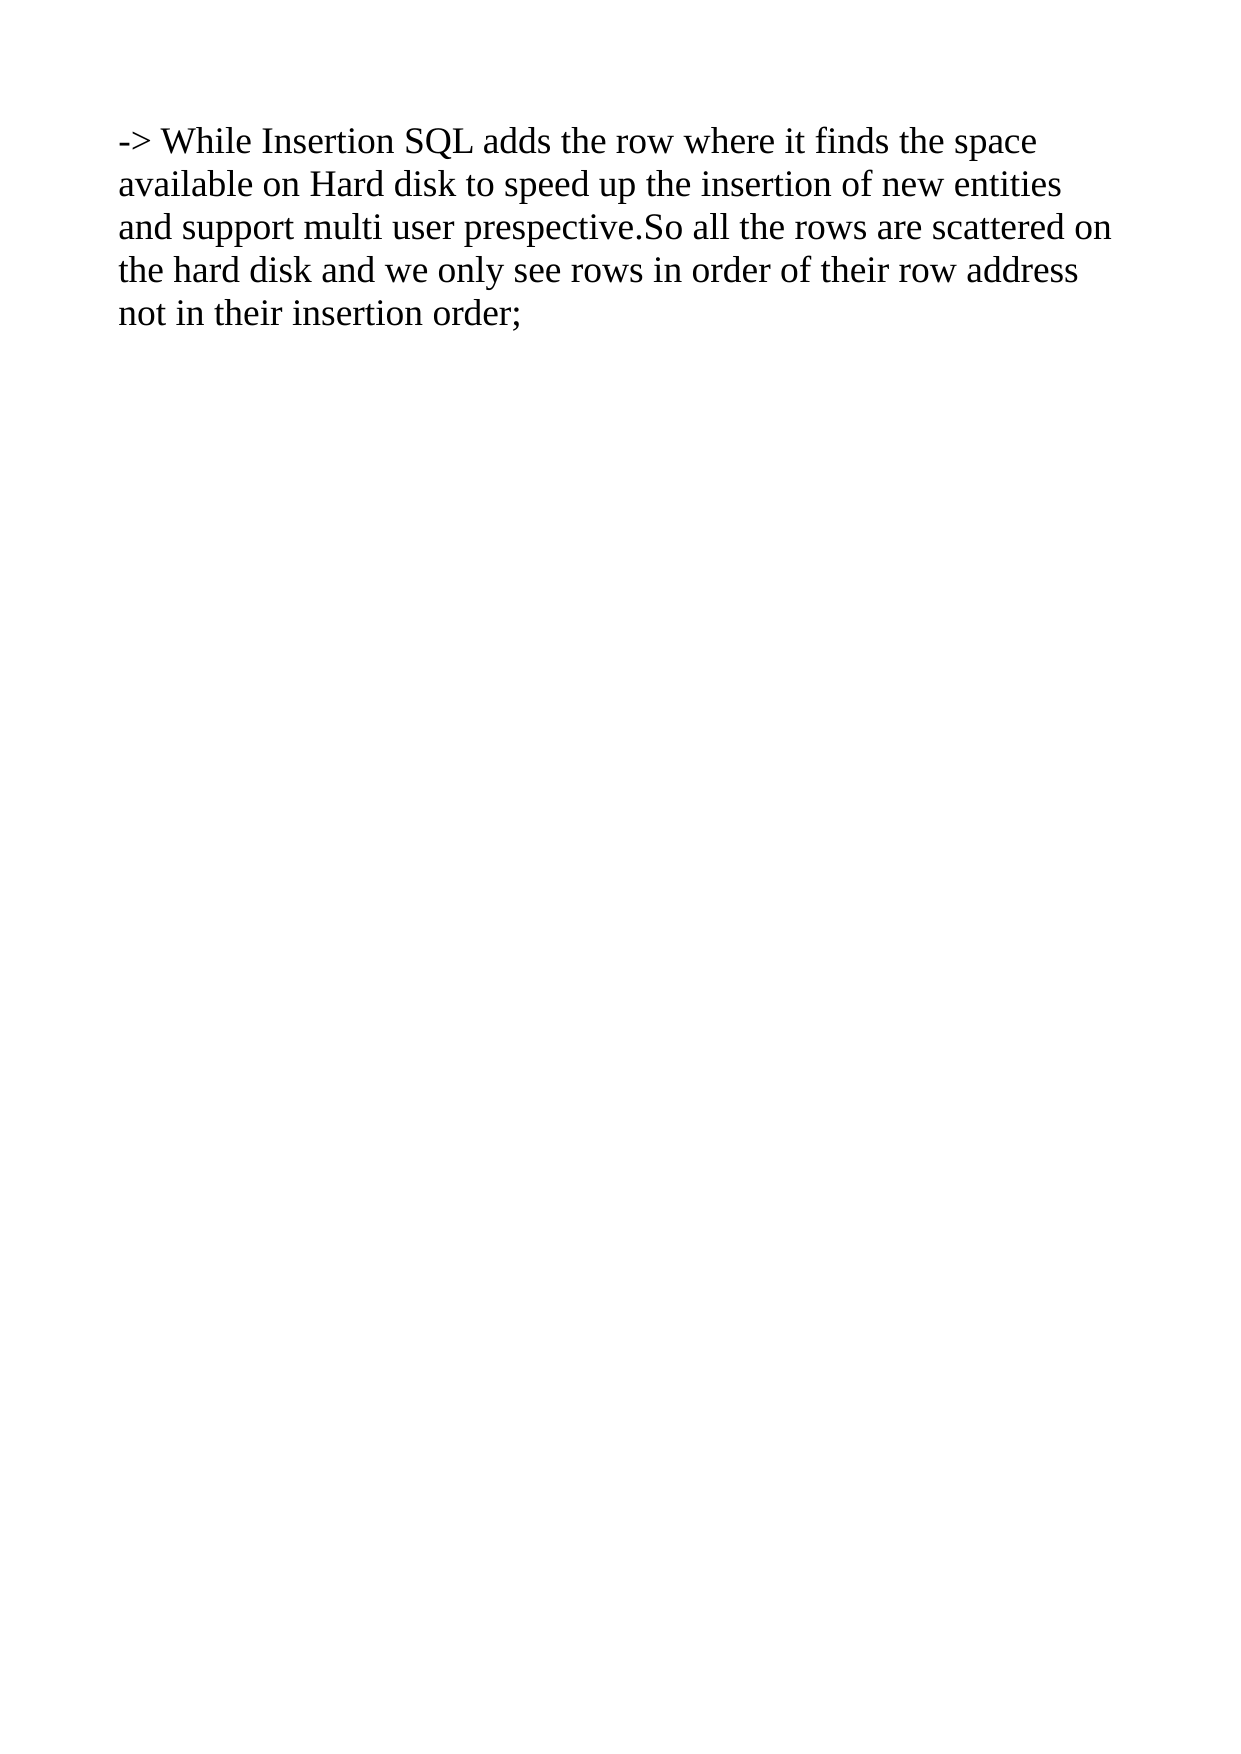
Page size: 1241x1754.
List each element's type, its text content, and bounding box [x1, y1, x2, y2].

text -> While Insertion SQL adds the row where it finds the space available on Hard disk to speed up the insertion of new entities and support multi user prespective.So all the rows are scattered on the hard disk and we only see rows in order of their row address not in their insertion order; [118, 118, 1122, 334]
